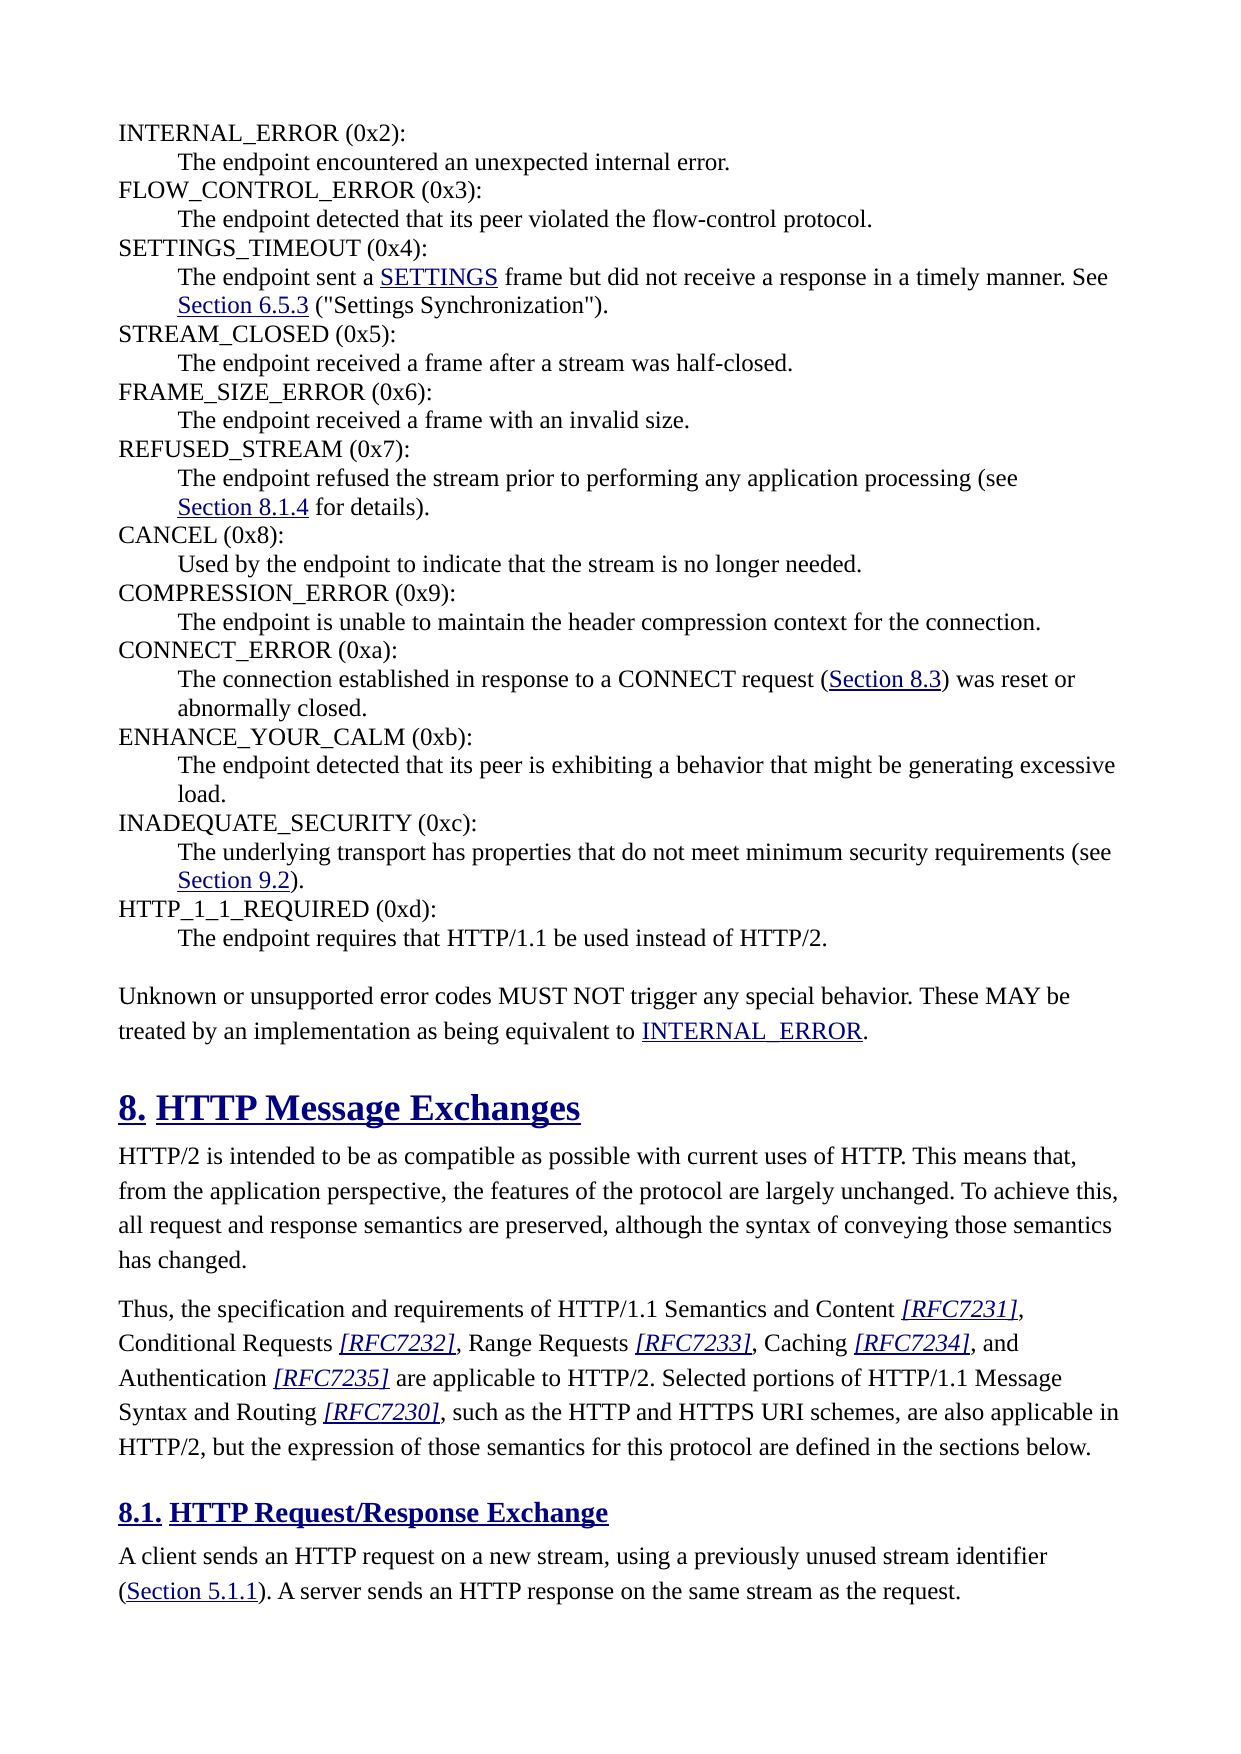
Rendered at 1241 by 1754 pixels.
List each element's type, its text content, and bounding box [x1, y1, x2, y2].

subtitle HTTP_1_1_REQUIRED (0xd): [118, 894, 1122, 923]
list Used by the endpoint to indicate that the stream is no longer needed. [177, 549, 1122, 578]
list The endpoint encountered an unexpected internal error. [177, 147, 1122, 176]
subtitle 8. HTTP Message Exchanges [118, 1086, 1122, 1129]
subtitle ENHANCE_YOUR_CALM (0xb): [118, 722, 1122, 751]
subtitle STREAM_CLOSED (0x5): [118, 319, 1122, 348]
list The endpoint received a frame after a stream was half-closed. [177, 348, 1122, 377]
subtitle REFUSED_STREAM (0x7): [118, 434, 1122, 463]
text A client sends an HTTP request on a new stream, using a previously unused stream identifier (Section 5.1.1). A server sends an HTTP response on the same stream as the request. [118, 1541, 1122, 1605]
list The endpoint detected that its peer violated the flow-control protocol. [177, 204, 1122, 233]
subtitle 8.1. HTTP Request/Response Exchange [118, 1495, 1122, 1529]
subtitle INADEQUATE_SECURITY (0xc): [118, 808, 1122, 837]
list The endpoint sent a SETTINGS frame but did not receive a response in a timely manner. See Section 6.5.3 ("Settings Synchronization"). [177, 262, 1122, 319]
list The endpoint received a frame with an invalid size. [177, 406, 1122, 434]
list The connection established in response to a CONNECT request (Section 8.3) was reset or abnormally closed. [177, 664, 1122, 722]
text Thus, the specification and requirements of HTTP/1.1 Semantics and Content [RFC7231], Conditional Requests [RFC7232], Range Requests [RFC7233], Caching [RFC7234], and Authentication [RFC7235] are applicable to HTTP/2. Selected portions of HTTP/1.1 Message Syntax and Routing [RFC7230], such as the HTTP and HTTPS URI schemes, are also applicable in HTTP/2, but the expression of those semantics for this protocol are defined in the sections below. [118, 1294, 1122, 1461]
text Unknown or unsupported error codes MUST NOT trigger any special behavior. These MAY be treated by an implementation as being equivalent to INTERNAL_ERROR. [118, 981, 1122, 1044]
text HTTP/2 is intended to be as compatible as possible with current uses of HTTP. This means that, from the application perspective, the features of the protocol are largely unchanged. To achieve this, all request and response semantics are preserved, although the syntax of conveying those semantics has changed. [118, 1141, 1122, 1273]
list The endpoint is unable to maintain the header compression context for the connection. [177, 607, 1122, 636]
list The endpoint detected that its peer is exhibiting a behavior that might be generating excessive load. [177, 751, 1122, 808]
list The endpoint requires that HTTP/1.1 be used instead of HTTP/2. [177, 923, 1122, 952]
subtitle FRAME_SIZE_ERROR (0x6): [118, 377, 1122, 406]
subtitle SETTINGS_TIMEOUT (0x4): [118, 233, 1122, 262]
subtitle INTERNAL_ERROR (0x2): [118, 118, 1122, 147]
list The endpoint refused the stream prior to performing any application processing (see Section 8.1.4 for details). [177, 463, 1122, 521]
subtitle COMPRESSION_ERROR (0x9): [118, 578, 1122, 607]
subtitle CONNECT_ERROR (0xa): [118, 636, 1122, 664]
list The underlying transport has properties that do not meet minimum security requirements (see Section 9.2). [177, 837, 1122, 894]
subtitle CANCEL (0x8): [118, 521, 1122, 549]
subtitle FLOW_CONTROL_ERROR (0x3): [118, 176, 1122, 204]
